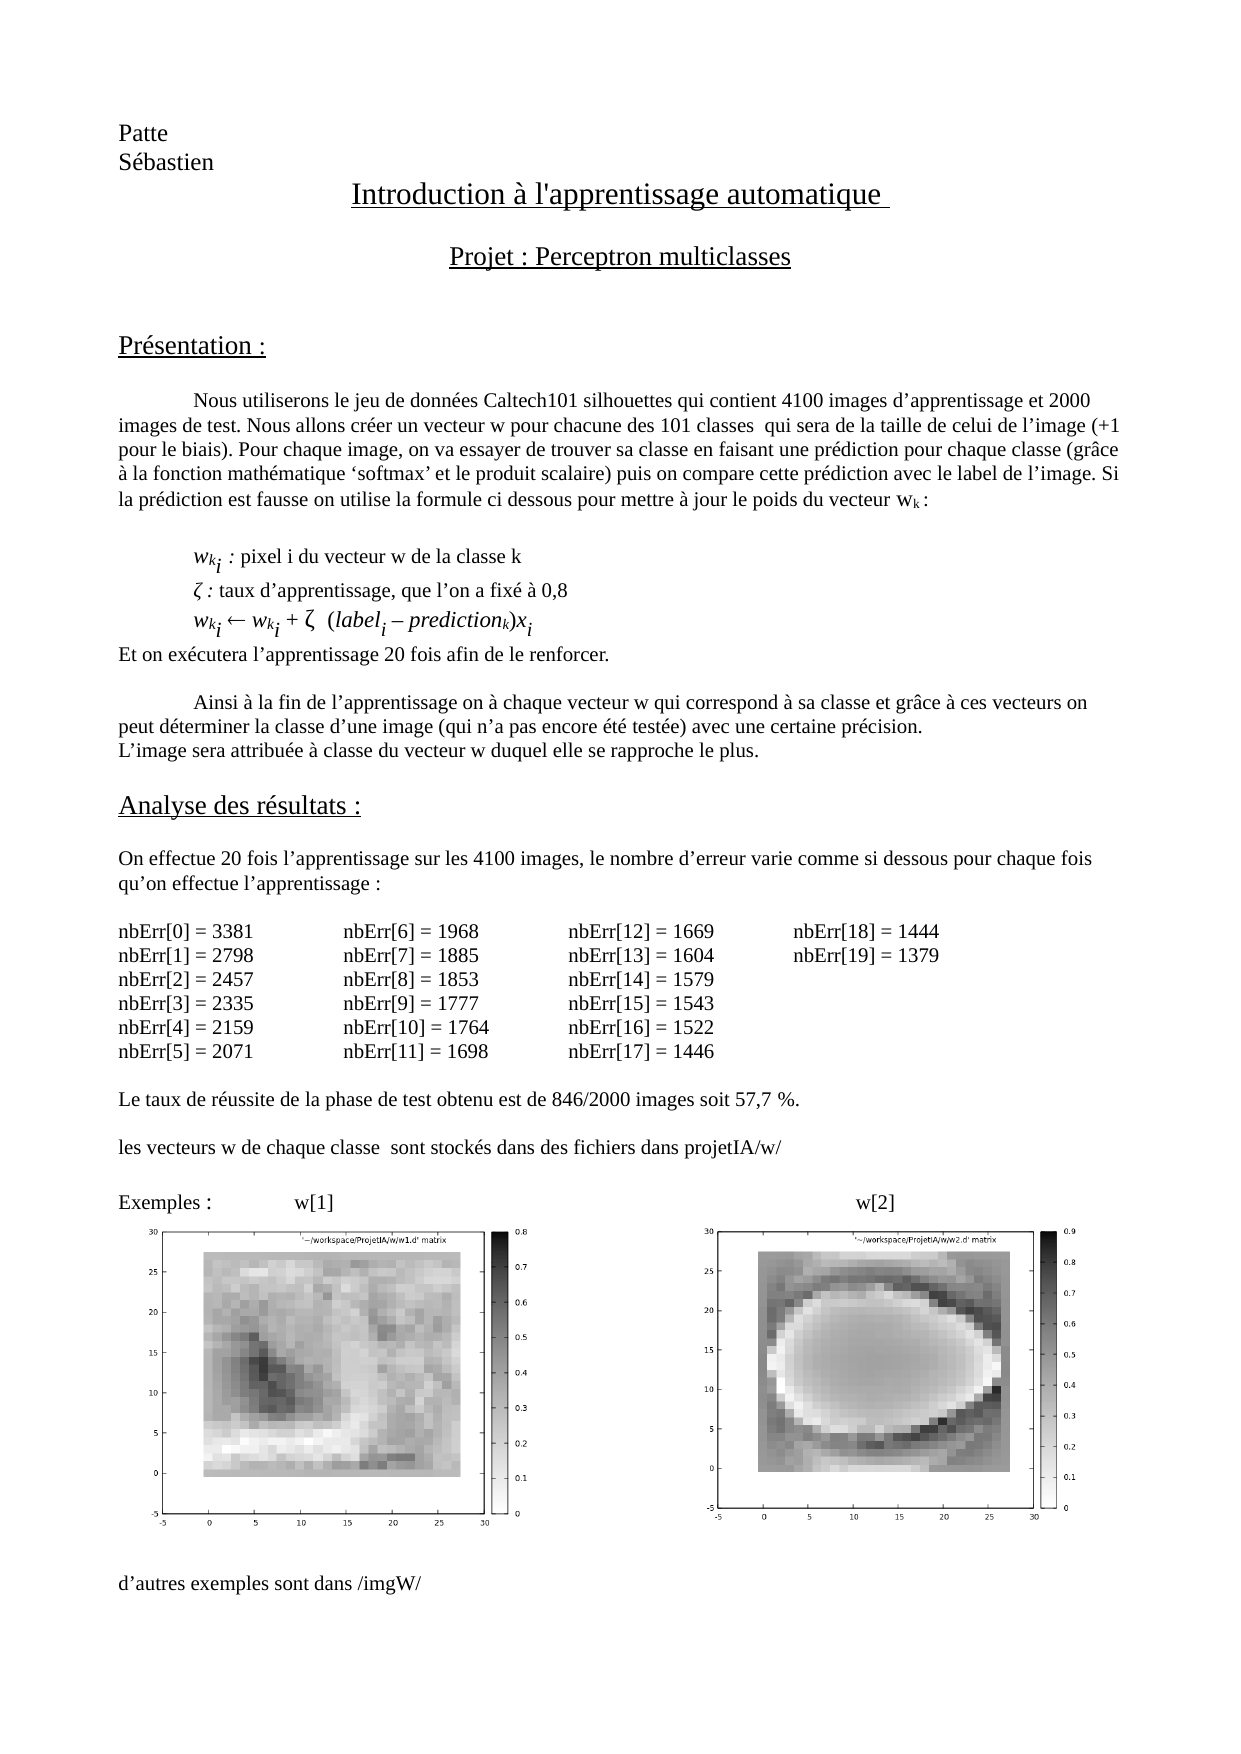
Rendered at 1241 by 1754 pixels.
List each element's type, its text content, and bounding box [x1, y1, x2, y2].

text les vecteurs w de chaque classe sont stockés dans des fichiers dans projetIA/w/ [118, 1135, 1122, 1159]
text On effectue 20 fois l’apprentissage sur les 4100 images, le nombre d’erreur varie comme si dessous pour chaque fois qu’on effectue l’apprentissage : [118, 846, 1122, 894]
text Projet : Perceptron multiclasses [118, 240, 1122, 271]
text nbErr[2] = 2457 nbErr[8] = 1853 nbErr[14] = 1579 [118, 967, 1122, 991]
text d’autres exemples sont dans /imgW/ [118, 1571, 1122, 1595]
text nbErr[3] = 2335 nbErr[9] = 1777 nbErr[15] = 1543 [118, 991, 1122, 1015]
text Introduction à l'apprentissage automatique [118, 176, 1122, 212]
picture [693, 1222, 1096, 1525]
text Présentation : [118, 329, 1122, 360]
text Analyse des résultats : [118, 789, 1122, 820]
text Nous utiliserons le jeu de données Caltech101 silhouettes qui contient 4100 images d’apprentissage et 2000 images de test. Nous allons créer un vecteur w pour chacune des 101 classes qui sera de la taille de celui de l’image (+1 pour le biais). Pour chaque image, on va essayer de trouver sa classe en faisant une prédiction pour chaque classe (grâce à la fonction mathématique ‘softmax’ et le produit scalaire) puis on compare cette prédiction avec le label de l’image. Si la prédiction est fausse on utilise la formule ci dessous pour mettre à jour le poids du vecteur wk : [118, 386, 1122, 511]
text Ainsi à la fin de l’apprentissage on à chaque vecteur w qui correspond à sa classe et grâce à ces vecteurs on peut déterminer la classe d’une image (qui n’a pas encore été testée) avec une certaine précision. [118, 690, 1122, 738]
text Le taux de réussite de la phase de test obtenu est de 846/2000 images soit 57,7 %. [118, 1087, 1122, 1111]
text Et on exécutera l’apprentissage 20 fois afin de le renforcer. [118, 642, 1122, 666]
picture [137, 1222, 548, 1531]
text Patte [118, 118, 1122, 147]
text nbErr[0] = 3381 nbErr[6] = 1968 nbErr[12] = 1669 nbErr[18] = 1444 [118, 918, 1122, 943]
text Exemples : w[1] w[2] [118, 1188, 1122, 1214]
text wki ¬ wki + ζ (labeli – predictionk)xi [118, 602, 1122, 642]
text nbErr[1] = 2798 nbErr[7] = 1885 nbErr[13] = 1604 nbErr[19] = 1379 [118, 943, 1122, 967]
text Sébastien [118, 147, 1122, 176]
text nbErr[5] = 2071 nbErr[11] = 1698 nbErr[17] = 1446 [118, 1039, 1122, 1063]
text ζ : taux d’apprentissage, que l’on a fixé à 0,8 [118, 578, 1122, 602]
text wki : pixel i du vecteur w de la classe k [118, 538, 1122, 578]
text nbErr[4] = 2159 nbErr[10] = 1764 nbErr[16] = 1522 [118, 1015, 1122, 1039]
text L’image sera attribuée à classe du vecteur w duquel elle se rapproche le plus. [118, 738, 1122, 762]
